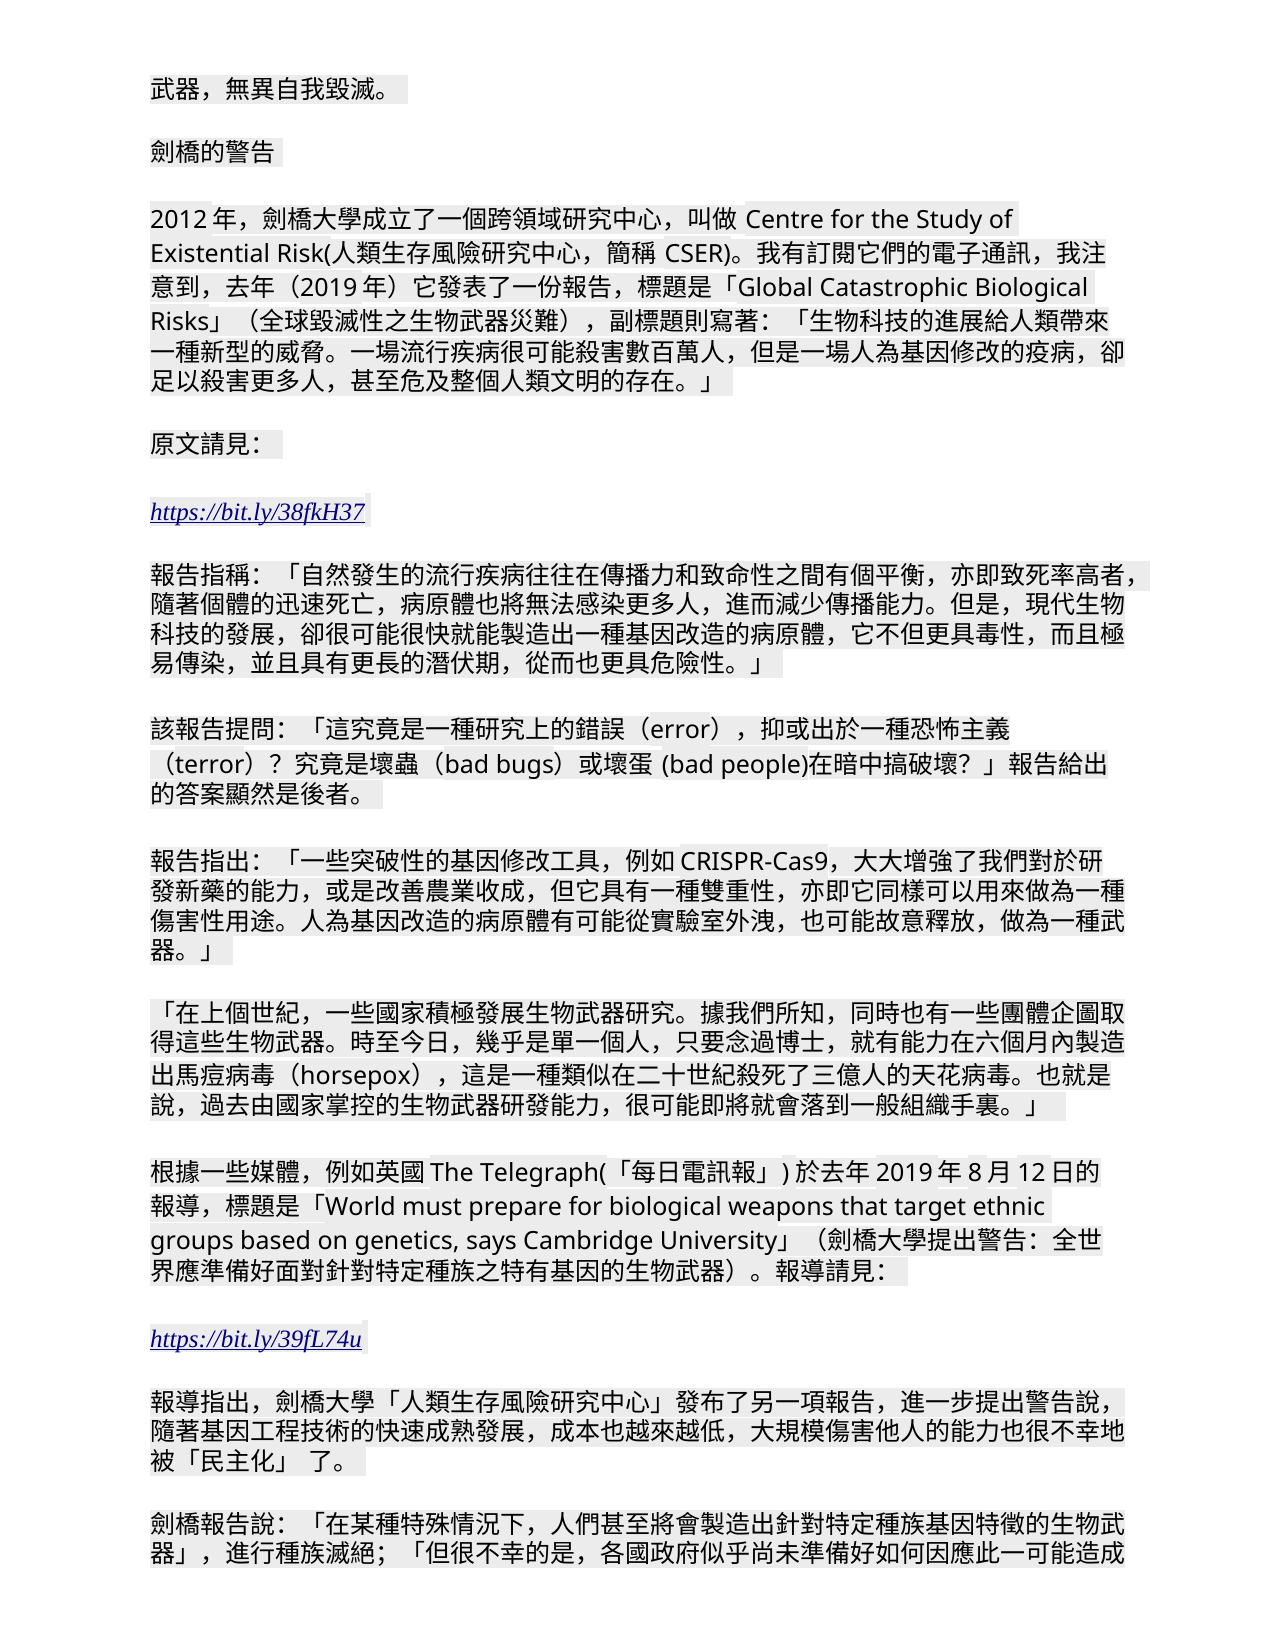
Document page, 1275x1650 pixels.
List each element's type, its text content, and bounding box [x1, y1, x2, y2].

text 生物武器：一個更陰暗的未來(1) 陳真 2020. 02. 06. 「生物武器：一個更陰暗的未來」(The Darker Bioweapons Future)，這個標題不是我取的，而是取自2003年11月3日美國中情局(CIA) 的一份解密文件： https://fas.org/irp/cia/product/bw1103.pdf 解密的部份只有兩頁，不過內容已十分駭人聽聞。美國政府表示，解密這些內容主要是為了針對美國大眾進行教育，提高風險意識。 最近有個朋友說，「針對中國人的病毒是不可能的」。我聽到這話有點訝異，人們對此似乎相當無知。基因武器不但是概念上可行的，而且恐怕已經成為事實；成本低廉，殺傷力無限，足以滅絕特定族群，因此各大強國(很可能包括中國)始終努力研發，並各自拼命保護自己各種族群的生物資料不使外洩。 大陸幾年前著名的「德明康德新藥公司」事件便是一例，該公司派人以狗血之名，貍貓換太子，企圖偷偷運送五千多份華人血清樣本出境，結果被逮。相關例子還有很多，說不完。 2003年10月，中國社會科學出版社罕見地出版了一本書，叫做「最後一道防線--中國人基因流失憂思錄」，闡述九零年代以來美國針對中國人種進行研究、收集DNA的各種案例，進而對生物與基因武器的潛在危險提出警告，結果卻招來一大堆所謂專家學者的訕笑與嘲諷，說是「科幻言情小說」，認為作者很腦殘。但我想，真正腦殘的是這些似乎仍活在上個世紀六零年代知識背景的半吊子專家。 CIA 密件 上述CIA文件，我摘要翻譯如下。它開宗明義寫著：「基因改造病原體所產生的傷害，將比過去所有人類已知的疾病都還更加可怕。」 「生物科技的進展已經到了一個爆炸性階段，其前瞻知識的研發如此迅速與廣泛，並且極其複雜。因此，過去用於偵查大規模毀滅武器的傳統方式，很顯然已經不適用於現代生物武器威脅。若要偵查新型人工基因改造病原體，勢必得在相關人員的關係本質上做出調整，亦即必須依靠情治力量以及生物科學領域先進專家們的緊密合作。因為，根據與會專家們的看法，這類新型知識與科技的實際應用，將以一種極具戲劇化且無法預測的方式加速進行。 就如一位與會專家所說：『在生物科學方面，我們正處於猶如六零年代的資訊科學；遠勝於其它學科，生物科學將對 21世紀產生革命性影響。』當我們對於個體生命過程的複雜生化管道了解越多，就越有能力發展出一種更具毒性的基因改造病原體，進而針對特定的生物化學機轉進行攻擊，產生某種具有針對性的殺傷力。同樣一種科學，既可研發出足以對付最可怕的疾病，同樣也能創造出人類史上最恐怖的生物武器。」 「目前已知已成功研發的生物武器及其原理，舉例如下： 澳洲幾位研究者近日不經意地透露，鼠痘病毒（mousepox virus）的毒性，將可透過嵌入免疫調節基因而明顯增強其毒性。這項技術同樣可應用於自然發生的病原體，例如炭疽桿菌與天花病毒，將可大大增強其致死率。 另外一些生物學家則順利合成天花病毒的關鍵蛋白質，並且證明它能夠有效阻斷人類免疫反應的某些關鍵步驟。還有個生物醫學團隊，近日也成功在體外合成小兒痲痺病毒。」 更可怕的是，「有一系列非傳統病原體的二元生物武器（binary BW agents），很可能在十年內（亦即2013年）研發成功。」 據我的了解，它就像一種「定時生物炸彈」，攻擊者將可設定在若干條件下將其引爆，產生致病或致死效果。 該 CIA 密件指出： 「二元生物武器就是當兩種（無害或微害的）成份碰在一起時，才會引發劇毒。某個極其陰險的（insidious）的例子是這樣：一種原本只是帶有輕微毒性的病原體，當它遇到解毒劑時，卻反而會產生劇毒。我們把這樣一種大規模毀滅性生物武器稱之為『設計者』（designer），它可以用來引發抗生素的抗藥性（亦即使敵人對於抗生素失去療效），或是用來壓制正常的免疫反應。 『基因治療』武器化的相關研究，將可永久改變人們的基因組成，或是在對方體內植入隱身的『木馬病毒』（stealth virus），無聲無息地存在於人體內一段很長時間而不發病，待時間一到，才會被啟動而病發。 與會專家舉例說，『木馬病毒』將可不為人知地比方說讓一整個地區的人民分別在他們來到四十歲時，便會自動罹患嚴重的關節炎，進而癱瘓整個國家的公衛與經濟。根據與會專家們的說法，這項先進生物武器的病原體，很快就能研發成功，將能製造十分多樣化而且根本難以捉摸的毀滅效果。 專家們強調，對於這樣一些極其多樣化而且應用範圍十分廣泛的新型病原體生物武器研究，它所產生的攻擊方式，事實上是完全無法預防與防範的；解方之研發，因此將會落後一段很長時間。」 文件最後，CIA竟然還留下連絡電話，請撥打美國中情局「策略評估小組」（Strategic Assessments Group）主任辦公室電話 (703) 874-0527。 末日武器與美軍擴建生武實驗室 2017年10月，俄國總統普丁在一場人權會議上，更是首度公開挑明，說了這麼一段話： “Do you know that biological material is collected all over the country, from different ethnic groups and people living in different geographical locations of Russia?” “But what for? They do do it purposefully and professionally. We are an object of very great interest. But we need to treat it without fear. Let them do it, and we must do what we must.” (「你知道嗎？不同族裔的個人生物資料，正在俄國全國各地被人有系統地收集。問題是，『他們』收集這些東西要幹嘛呢？這當然是有目的的，而且是相當專業地收集。我們事實上是某種巨大利益的『目標』，但大家不用害怕，就讓他們去幹他們想幹的，而我們也做我們所必須做的。」) 原始談話影片：https://bit.ly/2uTtyZ9 美軍收集俄國人遺傳資料的原始文件：https://bit.ly/318ckn9 相關報導：https://bit.ly/2u8djYd 普丁並沒有說「他們」是誰，但是根據各家媒體報導，美國空軍最大的醫療部隊--第59支醫學側翼 (59th Medical Wing) 之「先進分子監測中心」(Center for Advanced Molecular Detection，簡稱 CAMD) 就是普丁所指控的對象。美國「空軍教育與訓練指揮部」(the US Air Education and Training Command，簡稱 AETC)發言人Bo Downey 稍後承認，美軍確實針對俄羅斯人的生物遺傳資料進行收集，但否認是為了研發生物武器。 其實，早在 2015年普丁簽署新版(前一版是2009年) 的「俄國國家安全戰略報告」("About the Strategy of National Security of Russian Federation”) 中，便具體點名了美國對於俄羅斯之主要安全威脅之一就來自於「美國在俄羅斯國境周邊擴大部署『生物武器實驗室網絡』(network of military-biological laboratories）」。俄國媒體及官方科學研究單位幾年來並多次指控多種瘟疫很可能是美國的生物武器傑作，其中之一就是SARS。(註1) 支持該說法的周邊證據之一是：根據世界衛生組織的資料，中國人感染SARS者，至少高達92%，而西方盎格魯撒克遜族群卻幾乎無一人罹患。質疑者認為，該病毒似乎鎖定漢民族特有的O-M175基因。 大多數相關領域的專家認為，SARS是針對中國人研發的基因武器之說法依然缺乏足夠的科學根據。但這並不意味著該指控只是一種販夫走卒式的憑空猜測或所謂陰謀論。 這項足以造成人類末日的生物與基因武器研究，比核彈更恐怖，更不道德。人類發展這類武器，無異自我毀滅。 劍橋的警告 2012年，劍橋大學成立了一個跨領域研究中心，叫做 Centre for the Study of Existential Risk(人類生存風險研究中心，簡稱 CSER)。我有訂閱它們的電子通訊，我注意到，去年（2019年）它發表了一份報告，標題是「Global Catastrophic Biological Risks」（全球毀滅性之生物武器災難），副標題則寫著：「生物科技的進展給人類帶來一種新型的威脅。一場流行疾病很可能殺害數百萬人，但是一場人為基因修改的疫病，卻足以殺害更多人，甚至危及整個人類文明的存在。」 原文請見： https://bit.ly/38fkH37 報告指稱：「自然發生的流行疾病往往在傳播力和致命性之間有個平衡，亦即致死率高者，隨著個體的迅速死亡，病原體也將無法感染更多人，進而減少傳播能力。但是，現代生物科技的發展，卻很可能很快就能製造出一種基因改造的病原體，它不但更具毒性，而且極易傳染，並且具有更長的潛伏期，從而也更具危險性。」 該報告提問：「這究竟是一種研究上的錯誤（error），抑或出於一種恐怖主義（terror）？究竟是壞蟲（bad bugs）或壞蛋 (bad people)在暗中搞破壞？」報告給出的答案顯然是後者。 報告指出：「一些突破性的基因修改工具，例如CRISPR-Cas9，大大增強了我們對於研發新藥的能力，或是改善農業收成，但它具有一種雙重性，亦即它同樣可以用來做為一種傷害性用途。人為基因改造的病原體有可能從實驗室外洩，也可能故意釋放，做為一種武器。」 「在上個世紀，一些國家積極發展生物武器研究。據我們所知，同時也有一些團體企圖取得這些生物武器。時至今日，幾乎是單一個人，只要念過博士，就有能力在六個月內製造出馬痘病毒（horsepox），這是一種類似在二十世紀殺死了三億人的天花病毒。也就是說，過去由國家掌控的生物武器研發能力，很可能即將就會落到一般組織手裏。」 根據一些媒體，例如英國The Telegraph(「每日電訊報」) 於去年2019年8月12日的報導，標題是「World must prepare for biological weapons that target ethnic groups based on genetics, says Cambridge University」（劍橋大學提出警告：全世界應準備好面對針對特定種族之特有基因的生物武器）。報導請見： https://bit.ly/39fL74u 報導指出，劍橋大學「人類生存風險研究中心」發布了另一項報告，進一步提出警告說，隨著基因工程技術的快速成熟發展，成本也越來越低，大規模傷害他人的能力也很不幸地被「民主化」 了。 劍橋報告說：「在某種特殊情況下，人們甚至將會製造出針對特定種族基因特徵的生物武器」，進行種族滅絕；「但很不幸的是，各國政府似乎尚未準備好如何因應此一可能造成大規模毀滅性傷害與人類存在危機的災難」，呼籲「世人應面對並理解正在迅速發展中的全球性災難風險」。 儘管生物武器早已在國際間禁止研發將近半個世紀，但美俄之間經常互相指控，雙方似乎都仍祕密從事相關研究，因為誰都無法相信對方，深怕自己要是慢人一步，將成為犧牲者。至於中國，我相信應該也很難置身事外。 此次武漢新冠病毒，一些美國生醫專家便懷疑是中國生物實驗室外洩。當然，也有人認為是美方散播病毒；更多的人認為只是病毒的自然變種。真相如何，不得而知。除非進入具體細節，取得內在生物結構與外部人為操作等兩項關鍵證據，否則無法評價個別事件。儘管如此，我們依然有能力闡明關於生物武器的大概狀況與可能發展。 在相關討論上常有一個邏輯誤區，亦即自以為理性的人們總喜歡宣稱所謂自然變異，好像只要存在自然變異的可能性，人為修改基因的可能性便可完全排除，這不是很荒唐嗎？人為介入難道不也一樣能夠創造出所謂自然變異？ 再說，生物武器科技的發展已經到了一種出神入化的地步，既能「定時引爆」，也能「二元致死」，甚至還能像電腦木馬程式那樣，在一定的條件下，不知不覺地發病或喪失某種生物能力(例如免疫系統)，讓你以為這只是一種生命的自然衰退病變過程；甚至鎖定種族特有的基因特徵，神鬼不知地毀滅特定族群，或是禍延子孫，削弱敵人後代之健康狀況。 人們竟然把聰明才智運用在這方面，實在很可悲，但它卻是一種正在迅速發展的事實狀態。 美國悄悄解除禁令 凡是重要之事，通常都會被主流媒體所刻意淡化，故為一般大眾所忽略。比方說 2017年，美國政府悄悄解除了一項關於增強病原體毒性的研究禁令，允許從事如何增強毒性及傳播力的病原體研究；表面上說是為了解病原體快速演化的的毒性增強機制，但是很多科學家認為這樣一種研究看不出正面實用價值，最大的可能用途就是研發生物武器；即便出於無心，在研究過程中，稍有不慎，便有病原體外洩之虞，造成毀滅性的全球公衛災難。 人類似乎始終不曾放棄研發生物武器，例如納粹及日本皇軍，積極以猶太人及華人從事病毒與細菌之人體實驗。根據英國一本專門報導軍事工業與國防裝備的著名期刊 Jane's Defence Weekly 的報導，以色列猶太人曾針對阿拉伯人進行所謂「人種炸彈」之基因武器的研發；八零年代，南非白人政權則是展開一項生化武器研究，企圖用來對付黑人。人，居然被當成某種害蟲那樣，處心積慮研發相關「農藥」，企圖滅絕對方。特別是日軍，簡直泯滅天良，毫無人性。 表面上，大家嘴裏承認 (只有美國不承認) 這些都是國際公約規範下的非法武器，但我看，凡有能力研發者照樣偷偷研發，似乎誰也不例外，而美國顯然是其中最為積極者。 我對陰謀論難以恭維，但我所謂陰謀論指的是那些毫無根據而且全然違背基本概念與事實架構的胡扯瞎掰與信口開河，把每件常理之事，全部繪聲繪影穿鑿附會成驚天陰謀。這不光是對錯問題，而是基本理性與常識問題。陰謀論當然也有可能猜對，那就跟很多算命仙一樣，瞎掰久了，總會猜中一兩項；即便一個壞掉的時鐘，一天之內也會有兩次準確報時。 但是另一方面，我也不喜歡那種故做理性狀的姿態，過度吹捧所謂證據，好像非得像「一加一等於二」那樣明確才能算數，否則就一概不信。既然他的理性如此絕對，為何卻相信那微乎其微的反例或異例存在之可能性？如果我們要採取這樣一種確定性標準來看待知識，那麼，幾乎所有學科所有知識全部都得作廢，恐怕只剩下我的領域才有資格存在，那就是邏輯。問題是，邏輯根本就不是一種知識，我們只能「接受」它為真，而無法「知道」。 對於陰謀論的正反態度都很讓人受不了。前者凡事亂猜背後有著什麼陰謀，大概是好萊塢電影看太多；後者卻是對於明明不是陰謀論的東西，動輒擺出「不屑一顧」的高姿態。 《science》的質疑 念自然科學的人應該知道世界上有兩本科學期刊地位非常崇高，能夠在那上面發表文章，簡直像什麼榮耀似的，連祖墳都要冒青煙了，一本叫《nature》，一本叫《science》。可是，這兩本學術期刊就算再怎麼權威，所刊登的內容依然還是不一定正確。不過，它畢竟在理性形式上已經儘可能做到最好了。因此，如果連它都質疑美國的一些研究相當可疑，具有研發生物武器之高度疑慮，你總不能說這是什麼陰謀論了吧。 比方說，2018年10月5日《science》有篇論文叫做《Agricultural research, or a new bio-weapon system?》(是農業研究？抑或是新型的生物武器系統？)，全文在此： https://bit.ly/2RLLmyC 這論文由法國與德國五位演化生物學與基因科學家共同發表，質疑美國國防部的「國防高等研究計劃署」(Defense Advanced Research Projects Agency，簡稱DARPA) 從2016年起，已投入大約九億台幣，並持續增加預算，從事一項叫做「昆蟲聯盟」（Insect Allies）的詭異研究，利用昆蟲傳播基因改造病毒，進行農作物基因編輯。 這幾位科學家認為這項實驗看不出對於農業發展有何助益，卻具有生物武器的高度道德風險，違反《禁止生物武器公約》。該公約於1975年3月生效，全世界絕大部份國家都有簽署，包括美國在內 (註2)。論文作者們說，這項技術，與其說是一項農業改良工具，倒不如說它事實上更像是一種大規模破壞農作物的生物武器。 DARPA 對此則公開回應說大家「過慮」了，表明該研究乃是為了「確保糧食安全」，使植物能夠更有彈性地適應惡劣氣候與不良環境，亦可防範生物恐怖攻擊云云。但整個研究看起來卻剛好相反，它本身很顯然就是一種生物恐怖攻擊工具，透過昆蟲攜帶人為變種病毒，感染農作物，在極短時間內迅速破壞生態，製造人為饑荒。 就如著名的生物倫理中心The Hastings Center的主任Gregory Kaebnick 所指出，透過昆蟲散播病毒，藉以進行大規模基因改造，終究還是具有破壞性，因為此一技術毫無疑問可用來破壞敵國的糧食收成。 其實，就連國中生理當也能看得出來這樣一種研究的正反用途，顯然攻擊性用途更為顯著。美國當然就是在裝蒜，因為，就在這項昆蟲研究計劃啟動的同一年，也就是2016年二月，美國情報部門就在當年度的《全球威脅評估報告》（Worldwide Threat Assessment of the US Intelligence Community）裏頭，把「基因編輯」列入「大規模殺傷性武器」的技術清單。 《science》的這篇論文發表後的四個月，也就是2019年2月，《science》又發表了一篇「獨家報導」，提出另一項有關生物武器之指控。全文在此： https://bit.ly/36O6WH5 文章指出，美國政府「悄悄地」(quietly) 解除關於增強病原體毒性及其傳播能力的危險實驗禁令，投入大量資金於曾引發巨大爭議與全球公衛風險的禽流感病毒基因改造實驗，相關實驗足以把 H5N1 禽流感病毒基因改造為更具毒性與傳播力，甚至透過空氣在哺乳動物之間大規模傳播。 除了做為生物武器，這樣一種危險實驗的目的何在？我真是難以明白。嫌病毒還不夠毒，看要怎麼讓它變種才能更毒更恐怖？嫌病毒感染物種範圍與速度不夠廣不夠快，看能不能修改基因讓它變得更快更猛更全面更具毀滅性？獲得這樣一些恐怖技術的目的是什麼？代價有多大？它難道不就是一種生物武器甚至是基因武器？ 我能明白、並且也認同很多科學研究往往具有所謂雙重性，可藉之行善，也能用來使壞；我們很難在人類知識的「地圖」上「先驗地」找到一條足以迴避一切負面後果、光有好處而無害處的「皇家之路」。 問題是，我們現在畢竟不是在概念上談論一種科學倫理的不確定性，而是面臨一種當下迫在眉睫的恐怖現實；當下的情況擺明就是強國之間拼命研發，進行生物與生化武器競賽，企圖用來做為一種使壞的恐怖主義工具，一種不但具有毀滅性、而且就連使壞者本身恐怕都難以掌控的末日武器。 2011年，世界衛生組織曾為美國此一「增強病毒毒性」研究之極高公衛風險召開會議，並提出警告，美國軍方之相關研究也因此暫停，但是不久之後便又重啟爐灶。兩年後，大約是2014年，美國政府生物實驗室接連爆發多起公衛事故，涉及炭疽桿菌、天花病毒與 H5N1 病毒等，於是又喊停實驗。2017年，美國政府旋即又悄悄地掩人耳目，捲土重來，並壓制、淡化質疑聲音，大量投入資金重啟危險實驗，《science》也因此發表獨家報導，提出嚴厲風險警告。 插播一下：寒夜蕭瑟，百忙疲憊之餘，寫這些東西經常覺得很挫折，這個世界似乎少了一樣東西，叫做「媒體」。在島內，翻開電視，打開報紙，每天就是那些腦殘低能新聞，或是永無止盡的政治炒作與仇中反華之洗腦宣傳；島外的西方媒體，表面品質也許稍微好一些，但依舊荒腔走板，充斥漫天謊言與偏見；而且，新聞焦點永遠不會放在那些真正重要的事情上。 所謂民主，人們其實就像掌權者所圈養的一群雞鴨，糊里糊塗地吃喝拉撒噴口水，對己身命運，對世界種種，對真實的政治，似乎一無所知；彷彿一群火雞，歡天喜地投票支持聖誕節的到來。 DARPA 的角色與諸多疫情 言歸正傳，回到上面所說的美國國防部「國防高等研究計劃署」(Defense Advanced Research Projects Agency，簡稱DARPA)，一般人可能不太清楚或甚至沒聽過這機構，其實這個軍方神祕機構身負重任，往往從事一些極具關鍵性的戰略研究，它並不是一般研究機構，而是身負所謂國家安全任務。 2017年，英國《衛報》收到一份很可能來自DARPA圈內人的密件，為了保護消息來源，《衛報》援引資訊自由法條掩蓋洩密者真實身份： https://bit.ly/2vCp61m 該密件指出，近幾年，DARPA在「基因滅絕技術」(genetic extinction technologies) 領域投資了一億美元，這使得美國國防部竟然成為全球最大的基因驅動技術研究機構，倘若用於生物武器研發，將是一場人類浩劫。聯合國專家亦認為，這類技術很可能會被用於軍事攻擊目的。 美國國防部對此則出面回應說，該技術只是為了消滅傳播瘧疾的蚊子以及一些侵入性齧齒動物而已。各位，請問你相信這些鬼話嗎？美國國防部的祕密研究機構耗費鉅資，只是想幫忙殺蚊子？ 但是，DARPA 的發言人倒也一度坦承，基因編輯技術對於美國國防確實至關重要。他說，因為研究成本大幅下降，帶有敵意者很可能也從事該類研究，因此美國必須趕在他們前面，掌握關鍵技術。 從這些談話，其實也就清楚表明美國始終積極從事基因武器與生物武器的研發實驗。面對各方指控，美國每次都予以否認，但是沒有一個國家會傻到相信其說法，也許只有一般民眾才會傻傻地以為這些都只是科幻小說或是什麼陰謀論，用一種「過度天真」的想法在看待世界上各種所謂「偶發事件」。 就在美國國防部 DARPA 的發言人出面否認美軍打算拿昆蟲當生物武器的同一天(2018年10月4日)，俄國「防核生化部隊」總司令(the head of Russian military’s radiation, chemical, and biological protection troops)Igor Kirillov，在一項會議上公布衛星圖，再度指控美國沿著鄰近中、俄邊境國家，部署至少30多個生物實驗室，以醫學研究為名，祕密進行大規模生物戰研究，並獲得鉅額經費，不斷迅速升級實驗室規模與數量。 相關報導請見： https://bit.ly/31iZzWH Igor Kirillov 將軍表示：「美國正逐步增強其生物科技能力，並持續擴增在中國與俄國接壤地帶的病原體實驗室。據聯合國公開數據顯示，該地區目前已經有超過30個美國生物實驗室...在鉅額經費的支持下，針對特別危險的傳染病病原體進行全方位的深入研究。」 Igor Kirillov強調：「我們相信，這些實驗室位置的分布並非偶然，其中多數位於與中、俄邊境地區，對我們的國家構成生物攻擊之直接威脅。」 早在 2015年，俄國外交部就曾根據喬治亞共和國前「國家安全部」部長Igor Giorgadze 所提供的厚達數千頁機密文件，具體指控與俄羅斯接壤的喬治亞境內之盧加爾公衛實驗室(Lugar Center for Public Health Research)，表面上隸屬喬治亞，事實上完全由美國政府出資，屬於美國陸軍的醫學研究機構，祕密從事細菌戰實驗。Igor Kirillov 並根據喬治亞情治單位提供的文件，明確指控該美軍實驗室竟然以治療為幌子，欺騙喬治亞當地民眾進行毒物測試，進行「致死人體實驗」，殺害了73位喬治亞民眾。 根據俄國國防部監控數據顯示，這些美軍生物實驗室數量仍在不斷增加，並且很可能發生過不止一次的外洩事件。俄方軍事醫學部門認為，病原體外洩的原因有可能是因為管理不善所致，也有可能是美軍有意實施的境外擬真「細菌與基因戰」演習。 2016年 9 月 1 日的俄羅斯《觀點報》，引述俄羅斯軍事醫學專家指出，他們有充份理由相信，擴散至俄羅斯的非洲豬瘟、非典型肺炎及新型流感等傳染病，與美國在烏克蘭、喬治亞和哈薩克斯坦的祕密生物實驗基地有關。 俄方懷疑，美國在該地區研發並散播生物武器。其中，以致死率百分之百的非洲豬瘟 (ASF)之異常性爆發最為驚人，它始於2014年的立陶宛，迅速從波羅的海地區往東歐擴散，包括烏克蘭、波蘭、摩爾多瓦等國，俄羅斯和喬治亞也隨即相繼淪陷，導致大量豬隻死亡。 俄國官方多次指控，此次疫情十分詭異反常，似乎惟有在實驗室條件下才有可能發生該種病毒變異。而且，就在疫情爆發之前，美國五角大廈進一步擴編東歐地區的生物實驗室網絡。 中國在中美貿易戰的壓力下，向俄羅斯尋求結盟，礙於俄方壓力，大量進口俄國豬肉，因而也淪為疫區；亞洲國家並相繼淪陷，東亞目前僅剩台、日為非疫區。 非洲豬瘟變種病毒之可怕就在於它幾乎無解，傳染管道極其複雜而多元，防不勝防，包括活體豬或死豬本身、車子、飼料、衣服、水源、注射器、廚餘及所有豬肉製品等等等，都可傳染。其中還包括難以根除的宿主之一的軟蜱蟲，因此，即便你把疫區內所有豬隻全殺光，日後引進健康豬種時，依然隨時又會被傳染而再度淪陷。 去年(2019年)11月13日，聯合國糧農組織（FAO）首席獸醫官Juan Lubroth，對於非州豬瘟疫情感到極度悲觀，他並特別提到中國的養豬業勢必整個崩盤，造成巨大傷害，而且將會是一場長達數十年的抗戰。他建議中國，務必採取跟作戰無異的強硬措施，嚴格查核管制，才有可能根除疫情。 2018年8月12日，俄國媒體(俄羅斯衛星通訊社)再度指控美國針對俄羅斯，在波羅的海地區及東歐從事一系列生物武器實驗測試，並將實驗數據祕密運回美國本土之生物實驗室。 早在 2016年，俄羅斯外交部長拉夫羅夫(Серге́й Ви́кторович Лавро́в)，在莫斯科國際關係學院發表演講時指稱： 「我們始終都很清楚，美國擁有一系列完整的生物武器研究項目，其拒絕執行《禁止生物武器公約》，拒絕建立監督機制，都已一再表明其相關研究並非出於和平目的。」 在同年五月，俄羅斯外交部副部長里亞布科夫（Sergueï Riabkov）亦曾指出，美國不斷削弱禁止研發生物武器的國際公約，並持續加強自身軍事生物方面的基礎設施，包括在俄羅斯邊境沿線國家部署大量生物實驗室。 俄羅斯科學院院士及首席醫學防疫師奧尼申科（Геннадий Онищенко）進一步說明這些生物實驗室之軍事屬性。比方說，其美方成員竟然全部來自美軍生物醫學部隊，歸屬美國陸軍管轄。 這些祕密微生物實驗室，對外一律宣稱為美國與東道國所聯合建立的「社會衛生研究中心」，竟遍佈數公里之廣，擁有現代最高安全等級的防護配備與設施，最嚴格的安保與保密制度，在在說明這裏頭可能存在極其危險的病毒。所有這一切都一再表明，這些基地乃是研發攻擊性生物武器的實驗室，而絕非一般研究機構。 奧尼申科認為，美國建立這些祕密生物實驗室的目的是，希冀通過研究俄羅斯和高加索地區病毒的爆發及其擴散途徑，進一步研擬相關經濟與政治影響之對策方案。 德國之聲(Deutsche Welle，簡稱 DW)和以色列時報(The Times of Israel)也分別對此做了一些報導： DW： https://bit.ly/2vHlmvz The Times of Israel： https://bit.ly/2OkbbDB 法新社更進一步撰文指出，烏克蘭危機尚未解除之際，現在美國卻又將北約東擴的勢力伸向俄羅斯的另一個鄰居喬治亞，意圖以軍事力量壓制、圍堵俄羅斯的生存空間。倘若美國真的在俄羅斯國境周邊如喬治亞等地部署大量生物武器實驗室，以便為日後的美俄軍事衝突預做準備，那麼，後果將會是毀滅性的。 俄國國防部不具名人士對俄國衛星通訊社等媒體表示，俄方早已根據國際公約銷毀所有化學與生物武器，並接受監督檢視，但美國至今依然保存大約三千噸的化學與生物武器。該人士表示：「在化武和生物武器方面，俄軍已無能力與美軍保持戰略平衡，俄方唯一能做的，就是在必要時進行核武反擊。」 美、日之細菌戰與活體實驗 講到生物武器，大家第一個想到的應該是日本鬼子的731部隊： https://bit.ly/2OlfDSu 二戰期間，日軍把數萬名中國男女老幼活生生開膛剖肚挖腦抽肝，進行各種毫無人性的人體實驗，把數萬名中國男女老幼活生生切割成一團團肉醬，並且在哈爾濱，建造731部隊細菌戰研究中心，以一萬多名中國男女老幼做活體生物武器實驗，包括炭疽桿菌、鼠疫和天花病毒，在中國許多省份發動細菌戰。 日本之外，其次就是美國，比方說在韓戰期間，美軍對北韓和中國東北以飛機散佈鼠疫桿菌、霍亂弧菌、炭疽桿菌及傷寒桿菌等等等，製造鼠疫與霍亂的大流行。1952年，「國際科學委員會」進行調查，寫成一份厚達五、六百頁的報告書，揭露美軍罪行： https://bit.ly/2On2GYv 我看不到全書內容，只能拜託各位用《調查在朝鮮和中國的細菌戰事實國際科學委員會報告及附件》的關鍵字去搜尋，就能找到一部份文字內容： https://bit.ly/2Ulgt5x 我看這些東西，心情很差，很挫折，所謂不忍卒睹也許就是這樣，看兩行就不想再看下去。我們當醫生那麼辛苦，真是辛苦到爆，許多時候根本沒法正常飲食與睡眠，平均壽命恐怕要比一般人要少個十幾歲，每天拼命幫人看病治病，卻偏偏有人想方設法居然拿病毒細菌當武器，努力增加其劇毒與傳播力，儘可能製造毀滅性效果。 當醫生最痛苦的事不是身體上的疲憊與操勞，而是情感上的創傷與惆悵。許多病人不但病，而且窮；不但窮，而且充滿坎坷身世與不足為外人道的種種人倫悲劇，我真不知道他們得花多大的力氣才能活下去。許多時候，我常想起沈從文在「三個男人和一個女人」這篇小說裏的結尾一段話，長年縈繞我心，揮之不去。沈從文是這麼寫的： 「至於我，還有什麼意見沒有？……我有點憂鬱，有點不能同年青人合伴的脾氣，在軍隊中不大相容，因此來到都市裏，在都市裏又像不大合式，可不知再往哪兒跑。我老不安定，因為我常常要記起那些過去的事情。一個人有一個人的命運我知道。有些過去的事情永遠咬著我的心，我說出來時，你們卻以為是個故事，沒有人能夠了解一個人生活裏被這種上百個故事壓住時，他用的是一種如何心情過日子。」 文學、藝術給了這個世界一種難以言喻的勇氣、希望與溫暖，但我明白，光是懷著希望是不夠的，光是往夢裡去是找不著出路的，我們依舊需要冷酷單調的理性，面對現實的種種陰暗與複雜。 生物武器不但不是陰謀論，而是既成事實，由來已久，於今尤烈，跡近喪心病狂。 去年(2019年)七月，美國眾議院多名議員，懷疑美國國防部在1950年至1975年之間進行蜱蟲和其他昆蟲的生物武器實驗，因此由Chris Smith 領銜，聯名要求在2020年的美國國防預算中，列入一個修訂案，要求美國國防部總檢察長，調查關於美國人每年大約30萬人感染的萊姆病是否就是美軍研發生物武器的後果，是否在馬里蘭州的動物疾病中心，企圖把蜱蟲和其他昆蟲變成生物武器，並以社會大眾進行活體實驗，罹病者將會有神經系統及心臟與關節之病變。 該國會提案並特別要求查明，究竟美國政府是刻意釋放病原體，以社會大眾做為實驗測試對象，抑或是疏忽所導致的災難。相關報導請見： https://bit.ly/3b7KL1F 這些事，例子眾多，不勝枚舉。舉個例，2011年8月29日，歐巴馬所成立的生物倫理總統委員會公布一項調查報告，承認美國在1946至1948年之間，在杜魯門總統的授意下，故意使一千三百多名瓜地馬拉人感染梅毒等各種性病，以進行研究。瓜地馬拉醫學協會主席出面指控，具體受害者數字應當超過兩千五百人。 結論 趁著小可愛不在家，偷得浮生兩日閒，匆匆忙忙寫了這一萬三千多字，實在很累。還沒寫完，還有很多。原本打算寫成系列文章，但我不知道往後我還有沒有心情繼續去寫這樣一些東西，寫來滿紙汙穢。我甚至不想回頭去看我寫了一些什麼。 寫這東西，別無它意，目的只是希望人們或多或少調整一下思維，別太「單純」；就如劍橋大學去年八月所提出的全球警告：人們應當試著去面對並理解當下正在迅速發展的毀滅性風險，儘可能阻止它的到來。 ================ (註1) 關於SARS是生物武器的說法「似乎」是錯的，不是有效指控。但我只能說「似乎」，畢竟我是外行人，也沒有更多資料，更不懂俄文。而且，更根本的是，沒有一個生物武器專家或情治單位，在做出指控時會蠢到把自己手上的資料或相關知識公開。 比方說，如內文所述，2015年，俄國外交部根據喬治亞共和國前「國家安全部」部長Igor Giorgadze 具體指控與俄羅斯接壤的喬治亞境內之盧加爾公衛實驗室(Lugar Center for Public Health Research)，表面上隸屬喬治亞，事實上完全由美國政府出資，屬於美國陸軍的醫學研究機構，祕密從事細菌戰實驗。Igor Kirillov 更明確指控該美軍實驗室以治療為幌子，欺騙喬治亞當地民眾進行毒物測試，殺害了73位喬治亞民眾。 記者會上，俄國如此簡短的幾句指控，其所依據的喬治亞政府機密文件，卻厚達數千頁。請問你有可能完整閱讀這些文件嗎？俄國或喬治亞有可能全數公開嗎？當然不可能。 而我想說的是，千萬不要把台灣這種兒戲一般的所謂「政府」，當成一種常態；天底下應該很難找到像台灣這種每天都在搞選舉、每天胡說八道信口開河的兒戲政府了。一個正常政府，對於國際社會的發言，絕不是在扮家家酒，其政府高層專家更不是台灣名嘴，不可能八字沒一撇就亂說話，也不會隨便捕風捉影。 我們在媒體上能看到的報導是這麼說的：俄羅斯科學院傳染病專家及莫斯科流行病學部門主管 Nikolai Filatov，首先提出SARS有可能是人為製造的說法。俄羅斯醫學科學院及軍事醫學研究院院士的Sergei Kolesnikov 亦認為，SARS是腮腺炎與麻疹的混合體，這種結合在自然狀態下不可能發生，只能在實驗室裡合成。 美國 George Mason 大學的醫學生物學家Ken Alibek也附和俄國的看法，認為無法排除SARS是生物武器的可能性。Ken Alibek 曾擔任蘇聯時期的高階細菌戰軍官，著有Biohazard(生物危機)一書。他說，「SARS 是很不自然的病疫爆發，究竟是人為還是自然發生？很難說。」 但是，俄國的說法顯然和我們目前所知道的資訊不一樣。SARS是冠狀病毒，怎麼會扯到腮腺炎與麻疹病毒的人工合體變種？後者應該是副黏液病毒(Paramyxoviridae)，和冠狀病毒的結構截然不同。為什麼會這樣呢？ 也許那是因為，俄國的這個說法出現在2003年的四月初，也就是SARS剛發生大約一個月時，那時候，香港中文大學及台灣的研究都指出SARS是副黏液病毒的變種。但是，很奇怪，在德國及加拿大所採集到的病毒卻是冠狀病毒。世界衛生組織表示，不排除同時感染兩種病毒的可能。 一直到今天，17年過去了，SARS病毒究竟來自何方，仍無定論，但一般認為就是冠狀病毒。也就是說，它是經過一段很漫長的研究，才稍微有個共識。藉著這反例，我只是想說明一種傲慢態度之荒唐無稽及其理性能力之嚴重匱乏。 Sergei Kolesnikov 等人畢竟是著名學者，而且曾經肩負相關研究之國家重責；Ken Alibek 過去在蘇聯更研發出第一個兔熱病(Tularemia) 炸彈，創造號稱是「史上最毒的炭疽桿菌」，都不是泛泛之輩。他們在專業上的看法當然不一定正確，但也絕不至於低能可笑。市面上卻有一大堆業餘「專家」，總是採取一種「柯文哲式」的囂張驕傲姿態，我實在很不明白，這樣一種愚昧透頂的「自信」究竟是從哪來？ 隨便找就一堆，比方說： https://bit.ly/2vT1PbJ 你看，這個匿名蠢蛋，裝腔作勢講一堆自以為很專業的低能蠢話，還罵說那些「狗屁都不懂的什麼俄羅斯醫學科學院院士」，「若非糞青的杜撰，就是個不學無術的白痴」。 (註2) 儘管美國是《禁止生物武器公約》的主要締約國之一，依據該條約，必須立即銷毀所有生物武器，並不再從事任何相關研究。但是，2001年1月，美國小布希擔任總統的第一件事，居然是宣佈拒絕支持《禁止生物武器公約》，並開始大量增加研究經費，從事生物武器的研發。為什麼呢？因為，據媒體報導，情治單位交給布希一份報告，強調生物與基因武器的絕對重要性。 2010年7月2日，美國總統歐巴馬簽署一份行政命令，要求美國政府各部門必須加強投入先前所提出的生物國防「布薩特計畫」，並加強保密。該命令表明，此一計畫事關美國國家安全與人民生命安全。這項布薩特計畫主要就是針對基因武器的研發與防範進行嚴格管制。 所謂「布薩特」計劃，是英文簡稱「BSAT」的音譯，原文是「Biological Select Agents and Toxins」。美國國土安全部與中情局曾分別對此做了部份說明如下： 「生物武器」是原子彈發明以來，另一個大規模殺傷武器，其殺傷力遠超過核彈，其內在生物性及對外使用手段的複雜性，同樣遠遠超過原子武器，因而防治手段也更加艱難。2001年911事件後，種種調查表明，生物武器正在全球大規模擴展，其中包括恐怖組織掌握且可能隨時使用生物武器的巨大風險。為保護美國人民的生命安全、國土安全和公共安全，必須強化美國全國各政府部門的防禦能力，謂之「布薩特計畫」。 美國國土安全部及中情局的一些報告同時還表明： 美軍研究單位發現，利用轉基因手段做為生物武器的可能性與可行性。其中殺傷力最大、最為隱蔽而難以揭露並且後果最為嚴重而難根治的攻擊武器就是轉基因動物、轉基因作物、轉基因食品及轉基因藥物等等，而這些項目完全是可以互相混用的，並可在人體內或環境中潛伏一段時間後才發生攻擊作用，其後果比核武器更嚴重，其殺傷對象不但可以是當代現有的人群和環境，更也可以延續至對手未來之後代；因而，如何防範轉基因技術的生物武器的攻擊，將是個特別艱難複雜的國防安全議題。 [150, 75, 1125, 1568]
